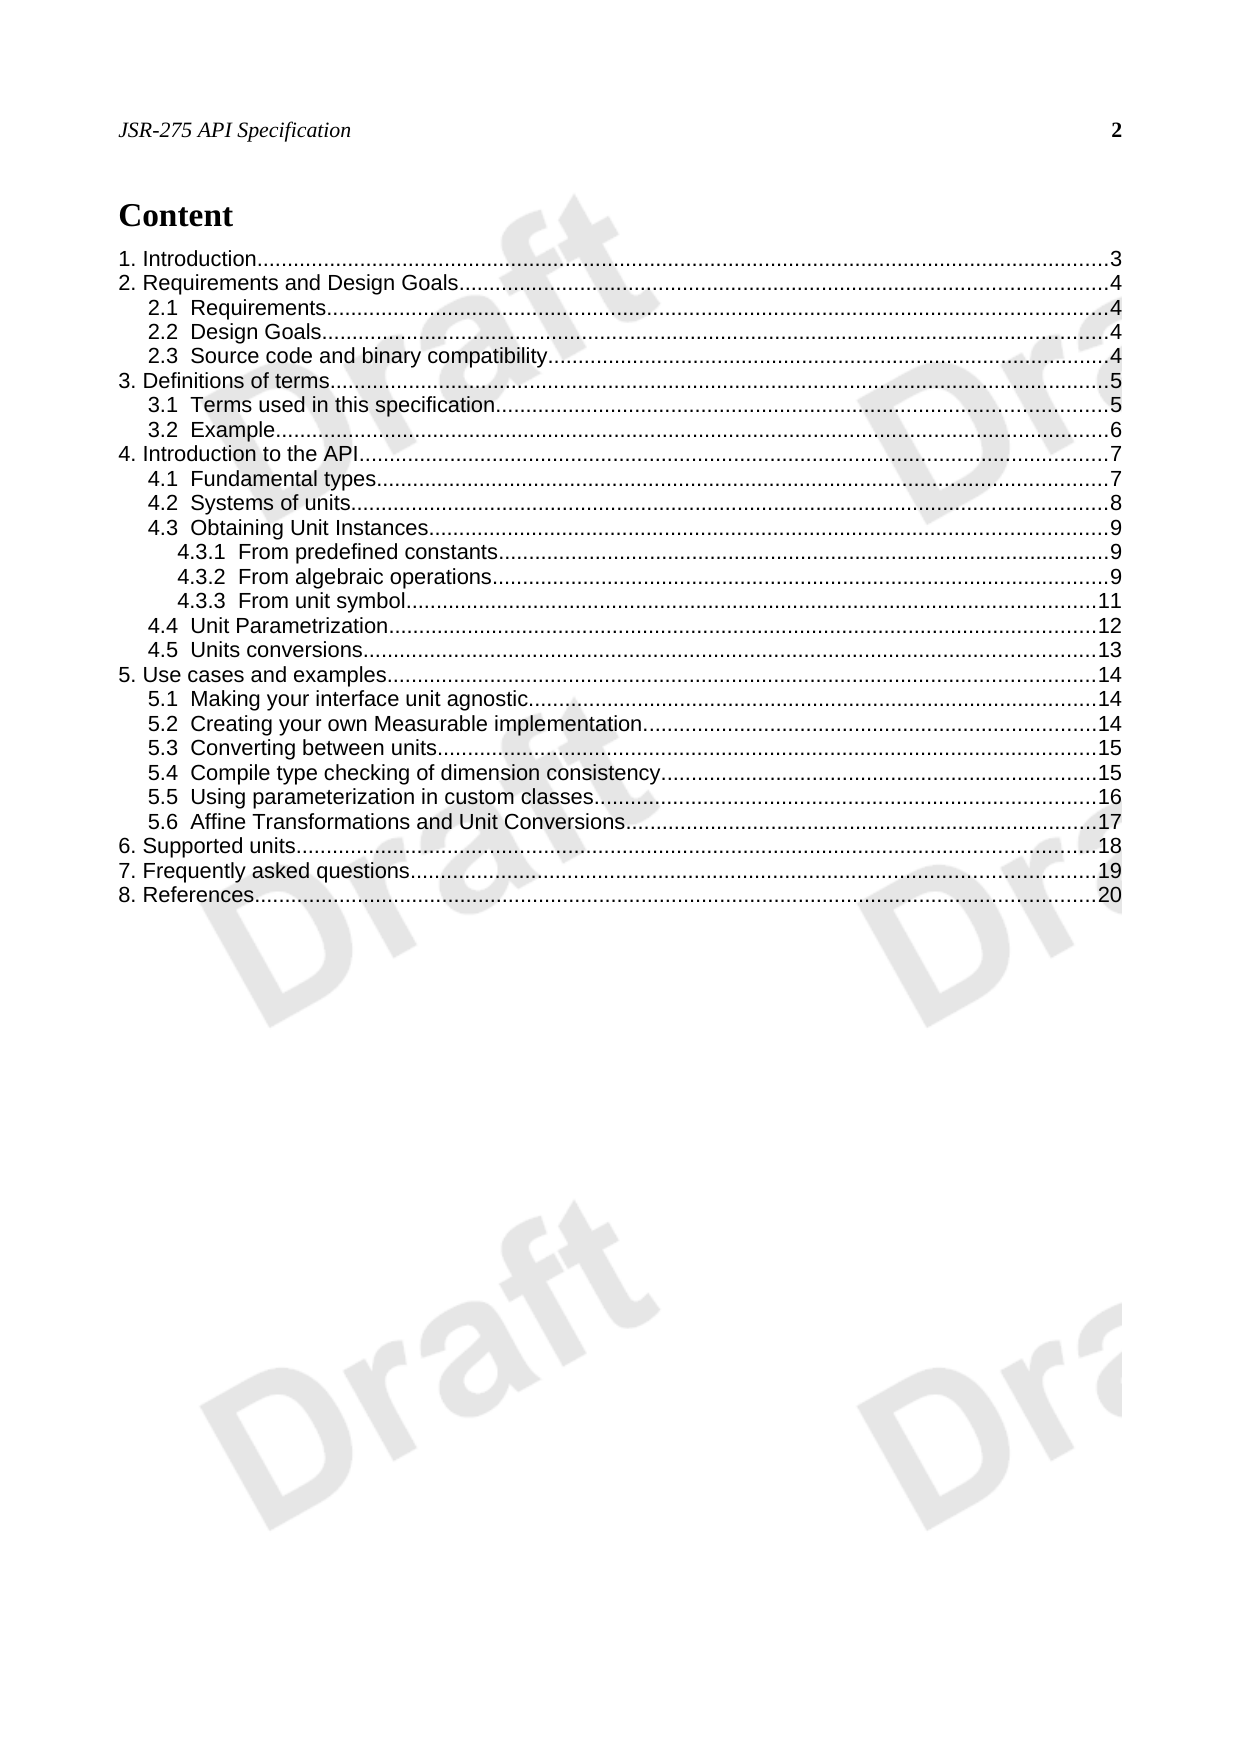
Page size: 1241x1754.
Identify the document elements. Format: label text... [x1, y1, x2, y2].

text 3. Definitions of terms 5 [118, 369, 1122, 393]
text 5. Use cases and examples 14 [118, 662, 1122, 687]
text 4.5 Units conversions 13 [148, 638, 1122, 662]
text 7. Frequently asked questions 19 [118, 858, 1122, 883]
text 5.2 Creating your own Measurable implementation. 14 [148, 711, 1122, 736]
picture [118, 117, 1122, 197]
text 2.1 Requirements 4 [148, 295, 1122, 320]
picture [118, 393, 148, 442]
picture [118, 467, 177, 662]
text 5.4 Compile type checking of dimension consistency. 15 [148, 760, 1122, 785]
text 4.3.1 From predefined constants 9 [177, 540, 1122, 564]
text 4.3.3 From unit symbol 11 [177, 589, 1122, 613]
text 2.2 Design Goals 4 [148, 320, 1122, 344]
text 4.1 Fundamental types 7 [148, 467, 1122, 491]
text 4.2 Systems of units 8 [148, 491, 1122, 516]
text 2.3 Source code and binary compatibility 4 [148, 344, 1122, 369]
picture [118, 295, 148, 369]
text 8. References 20 [118, 883, 1122, 907]
text 2. Requirements and Design Goals 4 [118, 271, 1122, 295]
text 4. Introduction to the API 7 [118, 442, 1122, 467]
text 4.4 Unit Parametrization 12 [148, 613, 1122, 638]
text 5.3 Converting between units 15 [148, 736, 1122, 760]
text 3.1 Terms used in this specification 5 [148, 393, 1122, 418]
text 6. Supported units 18 [118, 834, 1122, 858]
text 5.5 Using parameterization in custom classes 16 [148, 785, 1122, 809]
text 4.3 Obtaining Unit Instances 9 [148, 516, 1122, 540]
picture [118, 234, 1122, 246]
text 1. Introduction 3 [118, 246, 1122, 271]
text 4.3.2 From algebraic operations 9 [177, 564, 1122, 589]
text 5.6 Affine Transformations and Unit Conversions 17 [148, 809, 1122, 834]
picture [118, 907, 1122, 1636]
subtitle Content [118, 197, 1122, 234]
text 5.1 Making your interface unit agnostic. 14 [148, 687, 1122, 711]
picture [118, 687, 148, 834]
text 3.2 Example 6 [148, 418, 1122, 442]
